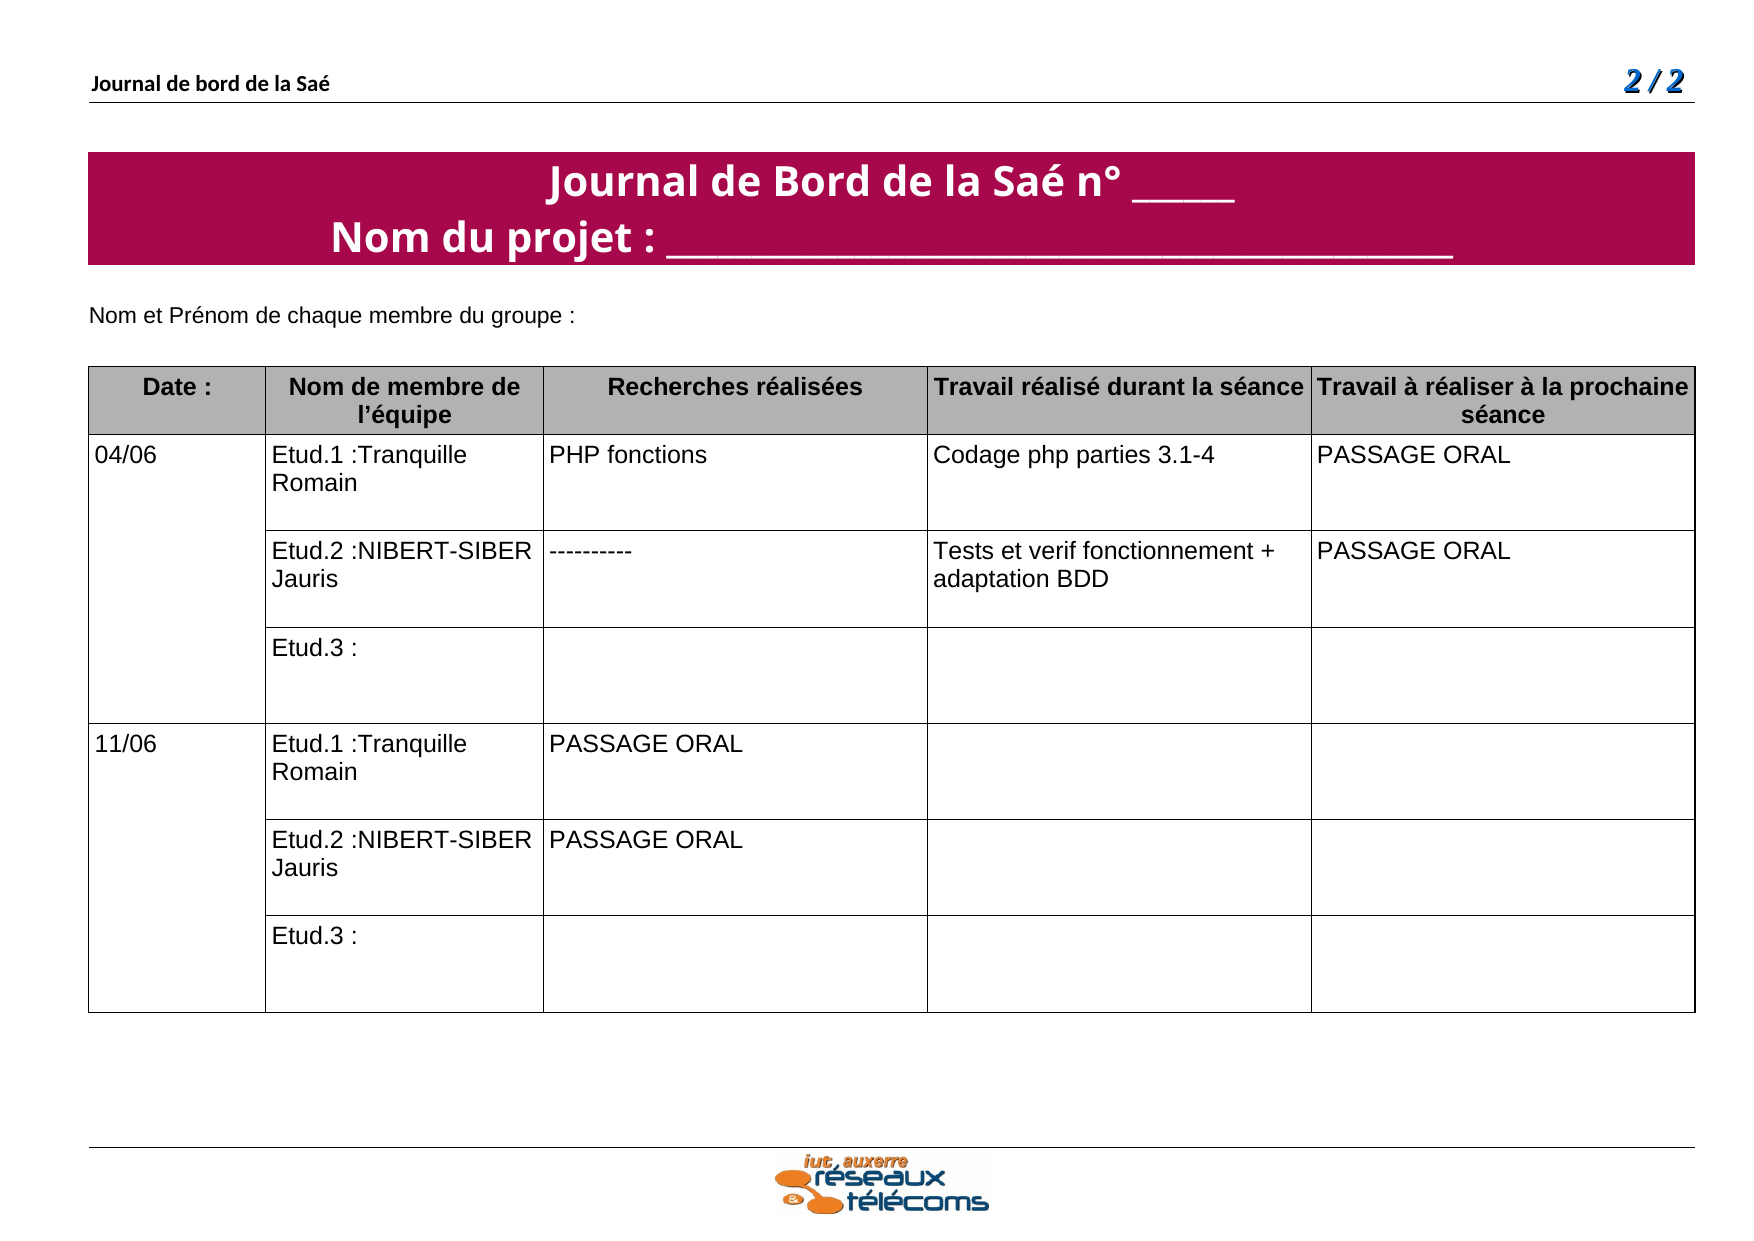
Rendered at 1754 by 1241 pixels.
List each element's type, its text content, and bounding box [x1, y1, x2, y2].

table_cell Etud.1 :Tranquille Romain [266, 724, 543, 819]
table_cell PASSAGE ORAL [544, 820, 927, 915]
table_cell [1312, 724, 1694, 819]
table_cell [89, 627, 265, 723]
table_cell Codage php parties 3.1-4 [928, 435, 1311, 530]
table_cell [544, 916, 927, 1012]
table_cell PASSAGE ORAL [1312, 435, 1694, 530]
table_cell Etud.1 :Tranquille Romain [266, 435, 543, 530]
table_cell PASSAGE ORAL [544, 724, 927, 819]
table_cell [89, 530, 265, 627]
text Nom du projet : ______________________________________________ [88, 208, 1695, 265]
text Nom et Prénom de chaque membre du groupe : [88, 303, 1695, 328]
table_cell [1312, 628, 1694, 723]
table_cell PASSAGE ORAL [1312, 531, 1694, 627]
table_header Nom de membre de l’équipe [266, 367, 543, 434]
table_cell Etud.3 : [266, 916, 543, 1012]
table_header Travail à réaliser à la prochaine séance [1312, 367, 1694, 434]
table_cell Etud.3 : [266, 628, 543, 723]
table_cell Etud.2 :NIBERT-SIBER Jauris [266, 531, 543, 627]
table_cell 11/06 [89, 724, 265, 819]
table_cell [544, 628, 927, 723]
table_cell [1312, 916, 1694, 1012]
table_cell [89, 819, 265, 915]
table_cell PHP fonctions [544, 435, 927, 530]
table_cell [928, 916, 1311, 1012]
table_cell Etud.2 :NIBERT-SIBER Jauris [266, 820, 543, 915]
table_cell [1312, 820, 1694, 915]
table_cell ---------- [544, 531, 927, 627]
table_cell 04/06 [89, 435, 265, 530]
table_header Recherches réalisées [544, 367, 927, 434]
text Journal de Bord de la Saé n° ______ [88, 152, 1695, 208]
table_cell [928, 724, 1311, 819]
table_header Travail réalisé durant la séance [928, 367, 1311, 434]
table_cell [89, 915, 265, 1012]
table_cell [928, 628, 1311, 723]
table_header Date : [89, 367, 265, 434]
table_cell Tests et verif fonctionnement + adaptation BDD [928, 531, 1311, 627]
table_cell [928, 820, 1311, 915]
picture [774, 1154, 991, 1214]
